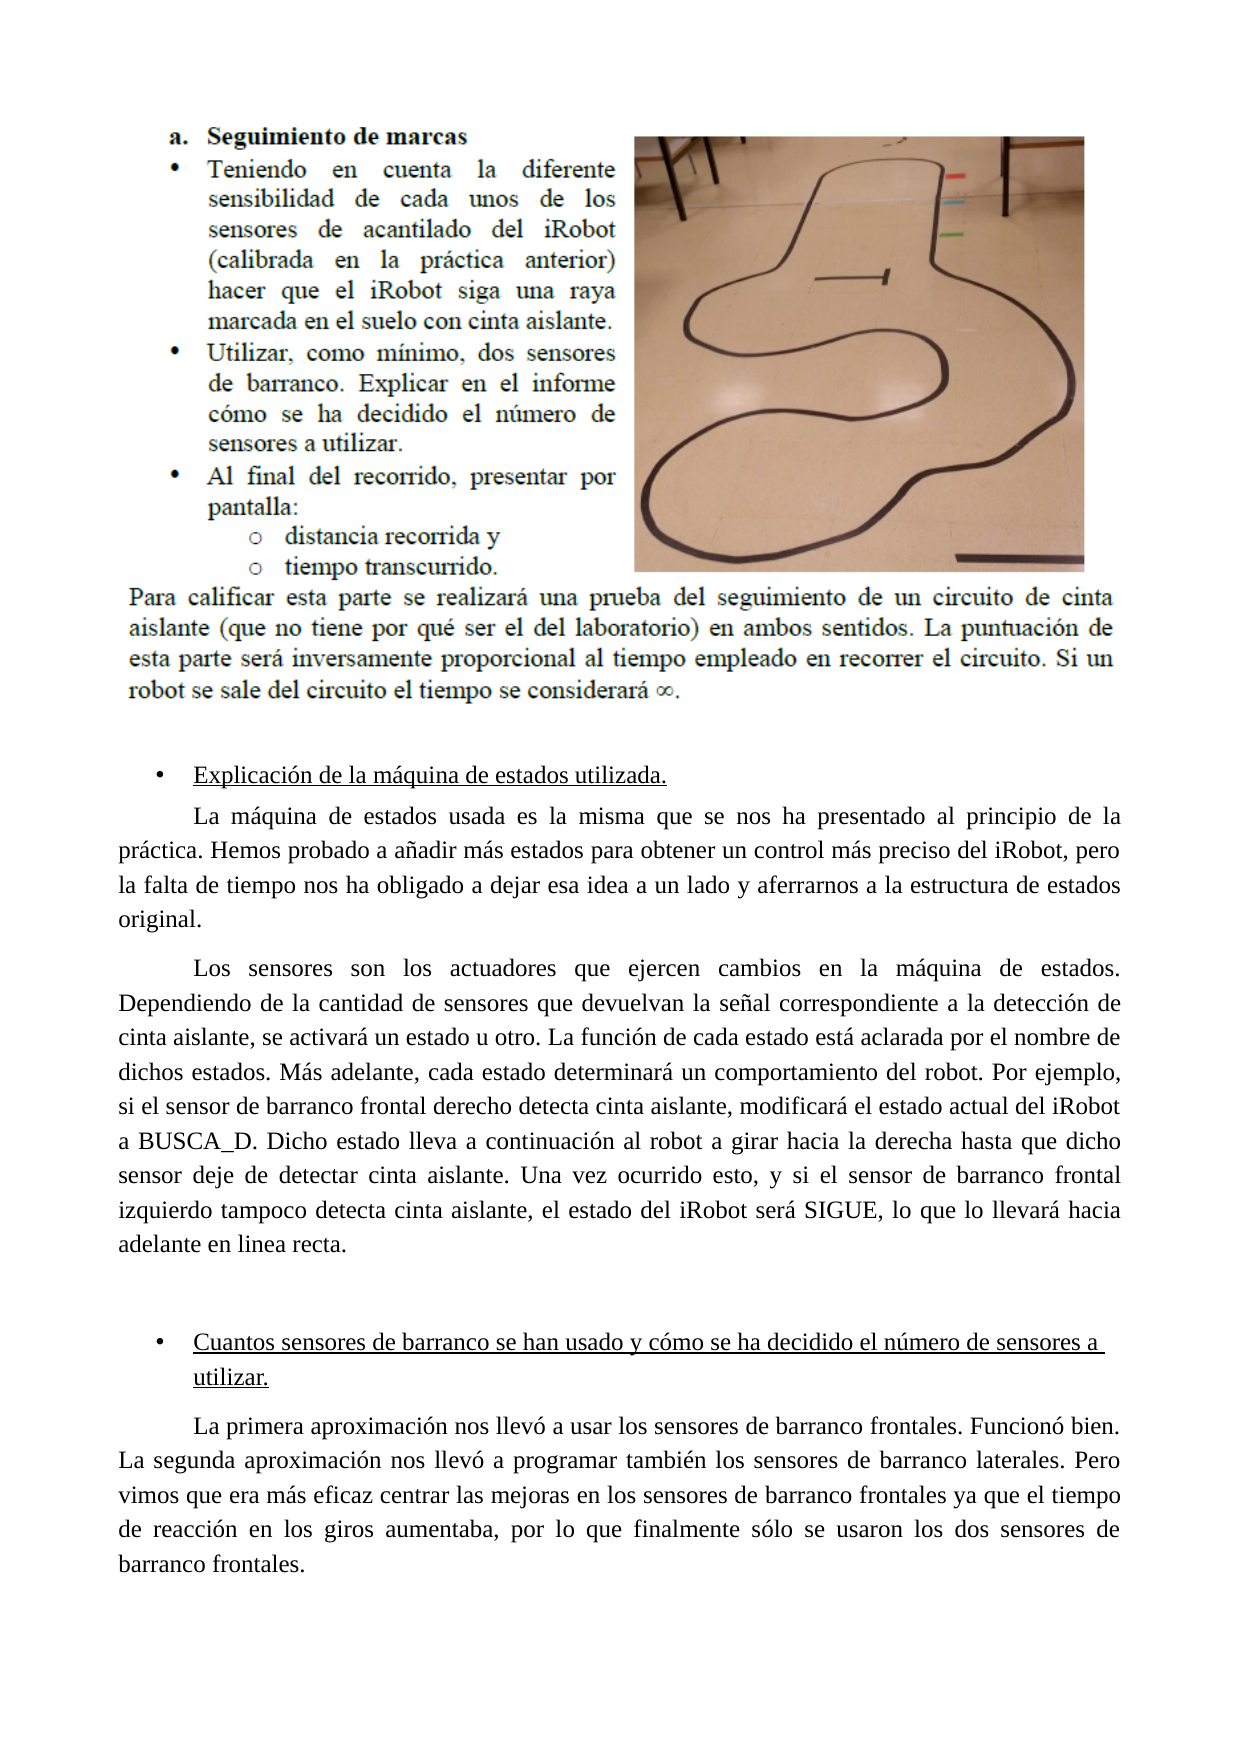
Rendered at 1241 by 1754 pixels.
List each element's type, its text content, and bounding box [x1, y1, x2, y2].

subtitle Explicación de la máquina de estados utilizada. [156, 760, 1122, 788]
text La primera aproximación nos llevó a usar los sensores de barranco frontales. Funcionó bien. La segunda aproximación nos llevó a programar también los sensores de barranco laterales. Pero vimos que era más eficaz centrar las mejoras en los sensores de barranco frontales ya que el tiempo de reacción en los giros aumentaba, por lo que finalmente sólo se usaron los dos sensores de barranco frontales. [118, 1411, 1122, 1578]
list Cuantos sensores de barranco se han usado y cómo se ha decidido el número de sensores a utilizar. [156, 1327, 1122, 1391]
picture [118, 118, 1123, 713]
text Los sensores son los actuadores que ejercen cambios en la máquina de estados. Dependiendo de la cantidad de sensores que devuelvan la señal correspondiente a la detección de cinta aislante, se activará un estado u otro. La función de cada estado está aclarada por el nombre de dichos estados. Más adelante, cada estado determinará un comportamiento del robot. Por ejemplo, si el sensor de barranco frontal derecho detecta cinta aislante, modificará el estado actual del iRobot a BUSCA_D. Dicho estado lleva a continuación al robot a girar hacia la derecha hasta que dicho sensor deje de detectar cinta aislante. Una vez ocurrido esto, y si el sensor de barranco frontal izquierdo tampoco detecta cinta aislante, el estado del iRobot será SIGUE, lo que lo llevará hacia adelante en linea recta. [118, 953, 1122, 1258]
text La máquina de estados usada es la misma que se nos ha presentado al principio de la práctica. Hemos probado a añadir más estados para obtener un control más preciso del iRobot, pero la falta de tiempo nos ha obligado a dejar esa idea a un lado y aferrarnos a la estructura de estados original. [118, 801, 1122, 933]
